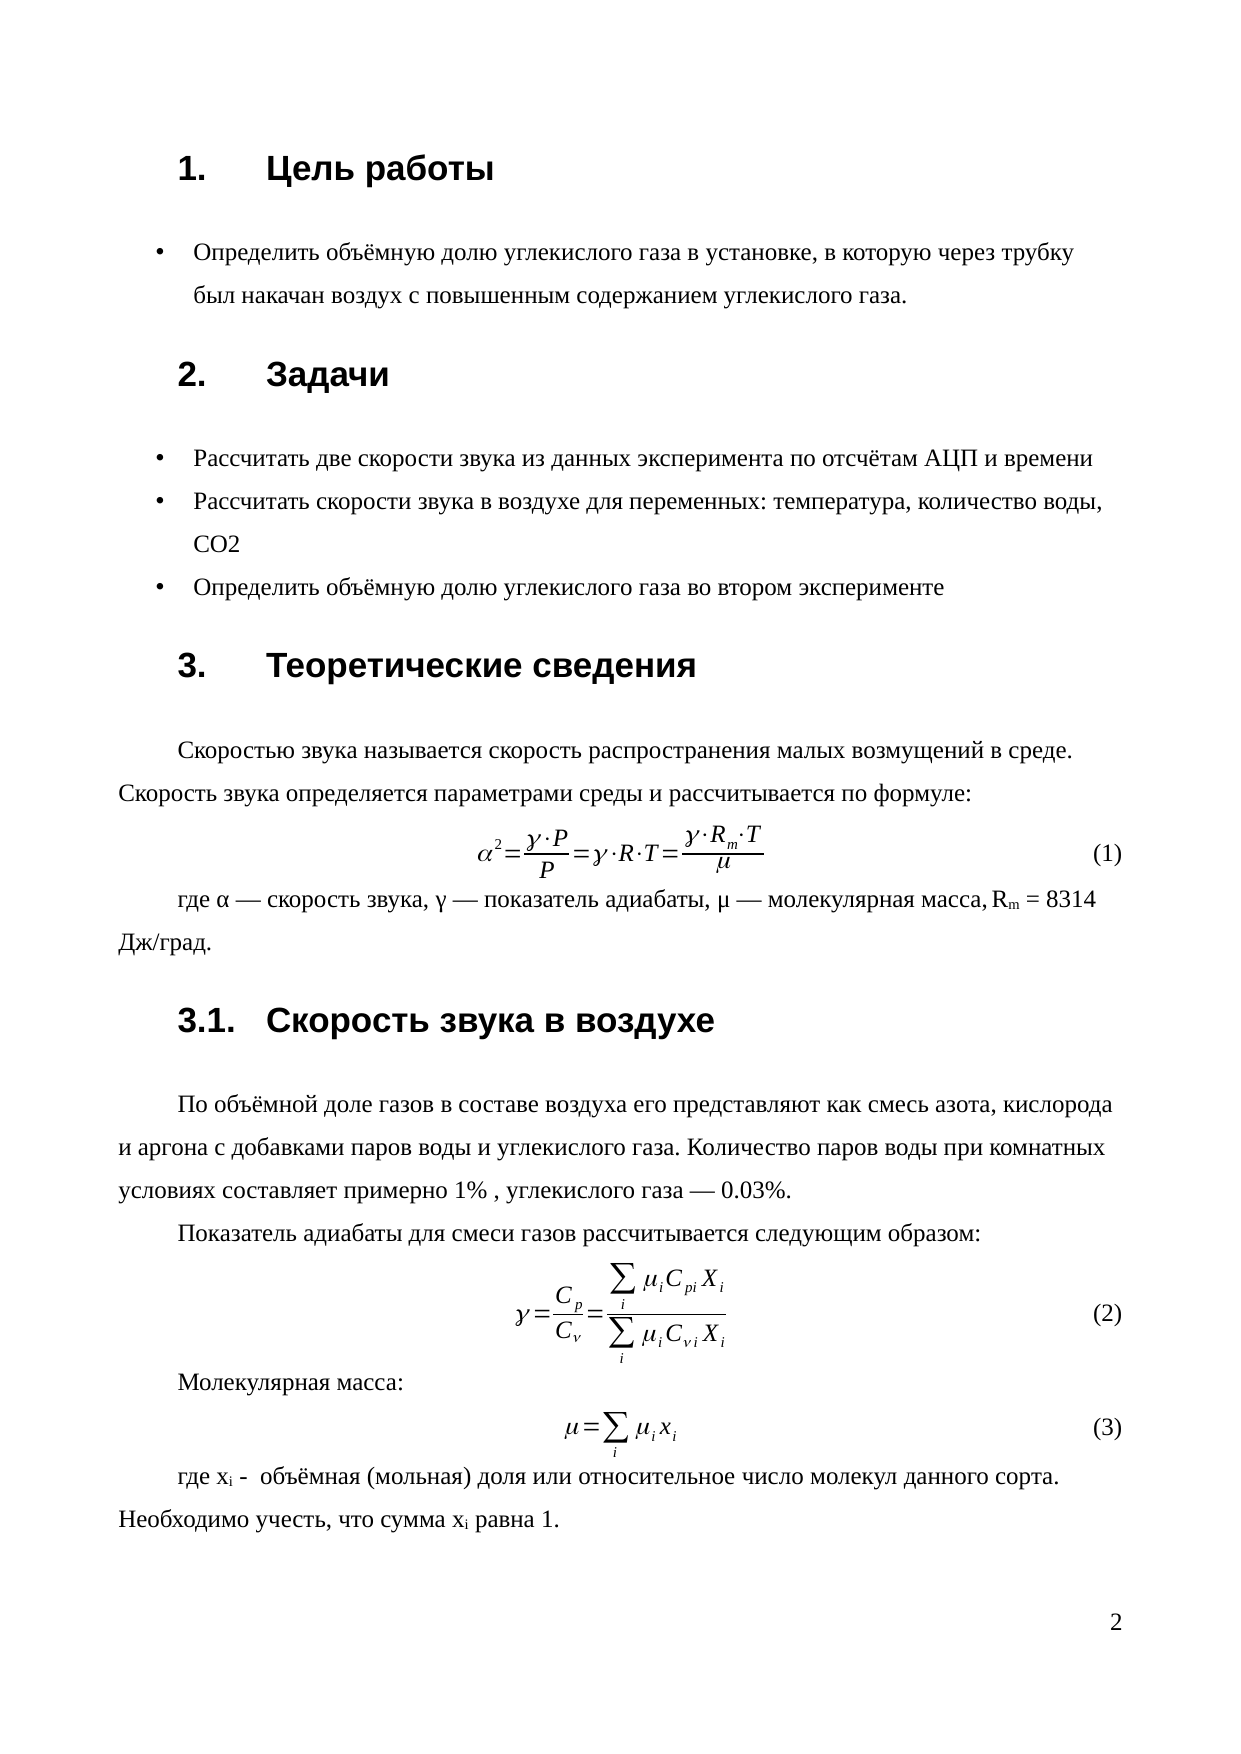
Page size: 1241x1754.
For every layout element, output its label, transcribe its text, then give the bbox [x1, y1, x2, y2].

list Определить объёмную долю углекислого газа в установке, в которую через трубку был накачан воздух с повышенным содержанием углекислого газа. [156, 237, 1122, 309]
list Рассчитать скорости звука в воздухе для переменных: температура, количество воды, CO2 [156, 486, 1122, 558]
list Рассчитать две скорости звука из данных эксперимента по отсчётам АЦП и времени [156, 443, 1122, 472]
subtitle Теоретические сведения [118, 645, 1122, 685]
text где xi - объёмная (мольная) доля или относительное число молекул данного сорта. Необходимо учесть, что сумма xi равна 1. [118, 1461, 1122, 1533]
text Скоростью звука называется скорость распространения малых возмущений в среде. Скорость звука определяется параметрами среды и рассчитывается по формуле: [118, 735, 1122, 807]
subtitle Скорость звука в воздухе [118, 999, 1122, 1039]
list Определить объёмную долю углекислого газа во втором эксперименте [156, 572, 1122, 601]
subtitle Цель работы [118, 148, 1122, 188]
text Молекулярная масса: [118, 1367, 1122, 1396]
text (2) [118, 1262, 1122, 1367]
text Показатель адиабаты для смеси газов рассчитывается следующим образом: [118, 1218, 1122, 1247]
text По объёмной доле газов в составе воздуха его представляют как смесь азота, кислорода и аргона с добавками паров воды и углекислого газа. Количество паров воды при комнатных условиях составляет примерно 1% , углекислого газа — 0.03%. [118, 1089, 1122, 1204]
subtitle Задачи [118, 353, 1122, 393]
text (1) [118, 821, 1122, 884]
text где α — скорость звука, γ — показатель адиабаты, μ — молекулярная масса, Rm = 8314 Дж/град. [118, 884, 1122, 956]
text (3) [118, 1410, 1122, 1461]
